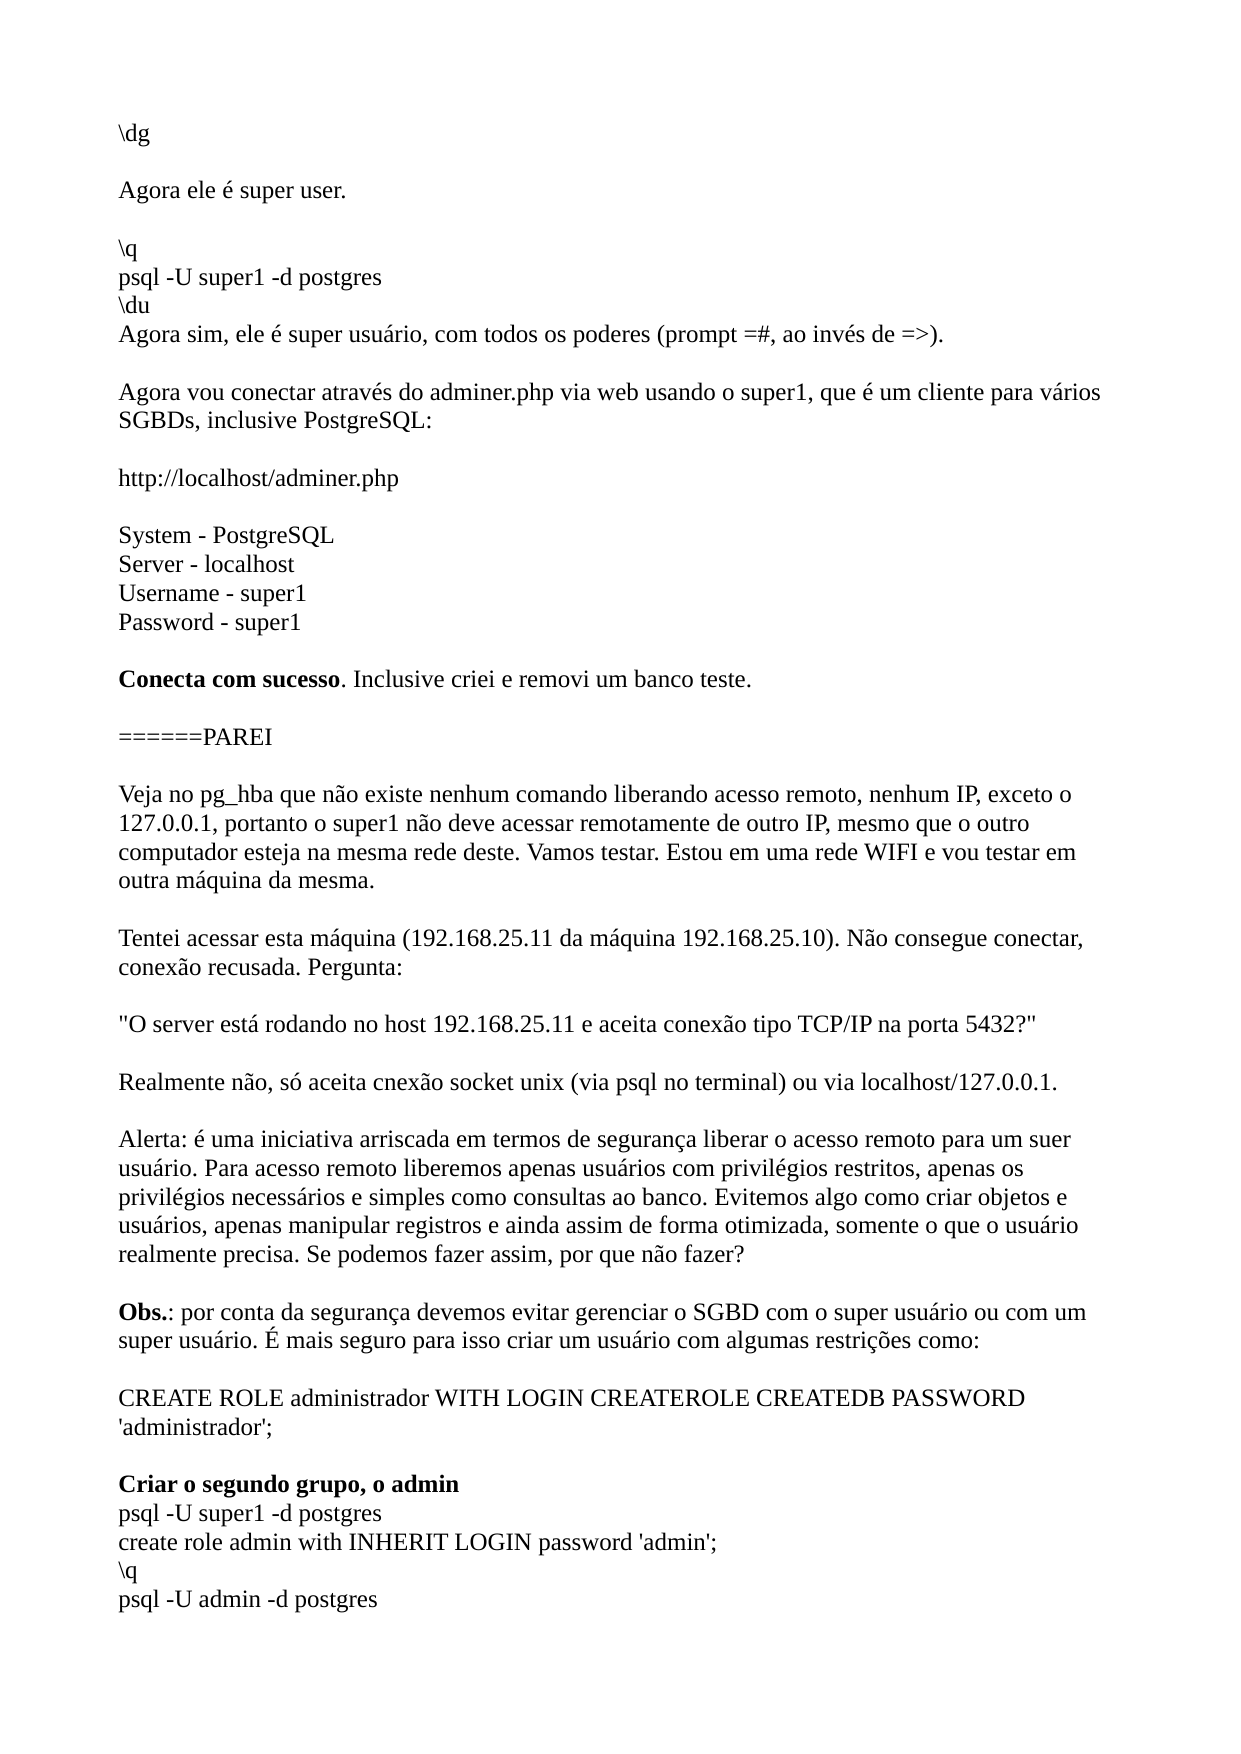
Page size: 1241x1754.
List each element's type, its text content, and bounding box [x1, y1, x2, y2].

text psql -U super1 -d postgres [118, 262, 1122, 291]
text Agora sim, ele é super usuário, com todos os poderes (prompt =#, ao invés de =>). [118, 319, 1122, 348]
text Password - super1 [118, 607, 1122, 636]
text Agora vou conectar através do adminer.php via web usando o super1, que é um cliente para vários SGBDs, inclusive PostgreSQL: [118, 377, 1122, 434]
text http://localhost/adminer.php [118, 463, 1122, 492]
text Alerta: é uma iniciativa arriscada em termos de segurança liberar o acesso remoto para um suer usuário. Para acesso remoto liberemos apenas usuários com privilégios restritos, apenas os privilégios necessários e simples como consultas ao banco. Evitemos algo como criar objetos e usuários, apenas manipular registros e ainda assim de forma otimizada, somente o que o usuário realmente precisa. Se podemos fazer assim, por que não fazer? [118, 1124, 1122, 1268]
text ======PAREI [118, 722, 1122, 751]
text psql -U admin -d postgres [118, 1584, 1122, 1613]
text CREATE ROLE administrador WITH LOGIN CREATEROLE CREATEDB PASSWORD 'administrador'; [118, 1383, 1122, 1441]
text System - PostgreSQL [118, 521, 1122, 549]
text \du [118, 291, 1122, 319]
text Realmente não, só aceita cnexão socket unix (via psql no terminal) ou via localhost/127.0.0.1. [118, 1067, 1122, 1096]
text Conecta com sucesso. Inclusive criei e removi um banco teste. [118, 664, 1122, 693]
text Agora ele é super user. [118, 176, 1122, 204]
text Server - localhost [118, 549, 1122, 578]
text Veja no pg_hba que não existe nenhum comando liberando acesso remoto, nenhum IP, exceto o 127.0.0.1, portanto o super1 não deve acessar remotamente de outro IP, mesmo que o outro computador esteja na mesma rede deste. Vamos testar. Estou em uma rede WIFI e vou testar em outra máquina da mesma. [118, 779, 1122, 894]
text "O server está rodando no host 192.168.25.11 e aceita conexão tipo TCP/IP na porta 5432?" [118, 1009, 1122, 1038]
text Criar o segundo grupo, o admin [118, 1469, 1122, 1498]
text Tentei acessar esta máquina (192.168.25.11 da máquina 192.168.25.10). Não consegue conectar, conexão recusada. Pergunta: [118, 923, 1122, 981]
text \q [118, 1556, 1122, 1584]
text Obs.: por conta da segurança devemos evitar gerenciar o SGBD com o super usuário ou com um super usuário. É mais seguro para isso criar um usuário com algumas restrições como: [118, 1297, 1122, 1354]
text create role admin with INHERIT LOGIN password 'admin'; [118, 1527, 1122, 1556]
text psql -U super1 -d postgres [118, 1498, 1122, 1527]
text \q [118, 233, 1122, 262]
text \dg [118, 118, 1122, 147]
text Username - super1 [118, 578, 1122, 607]
